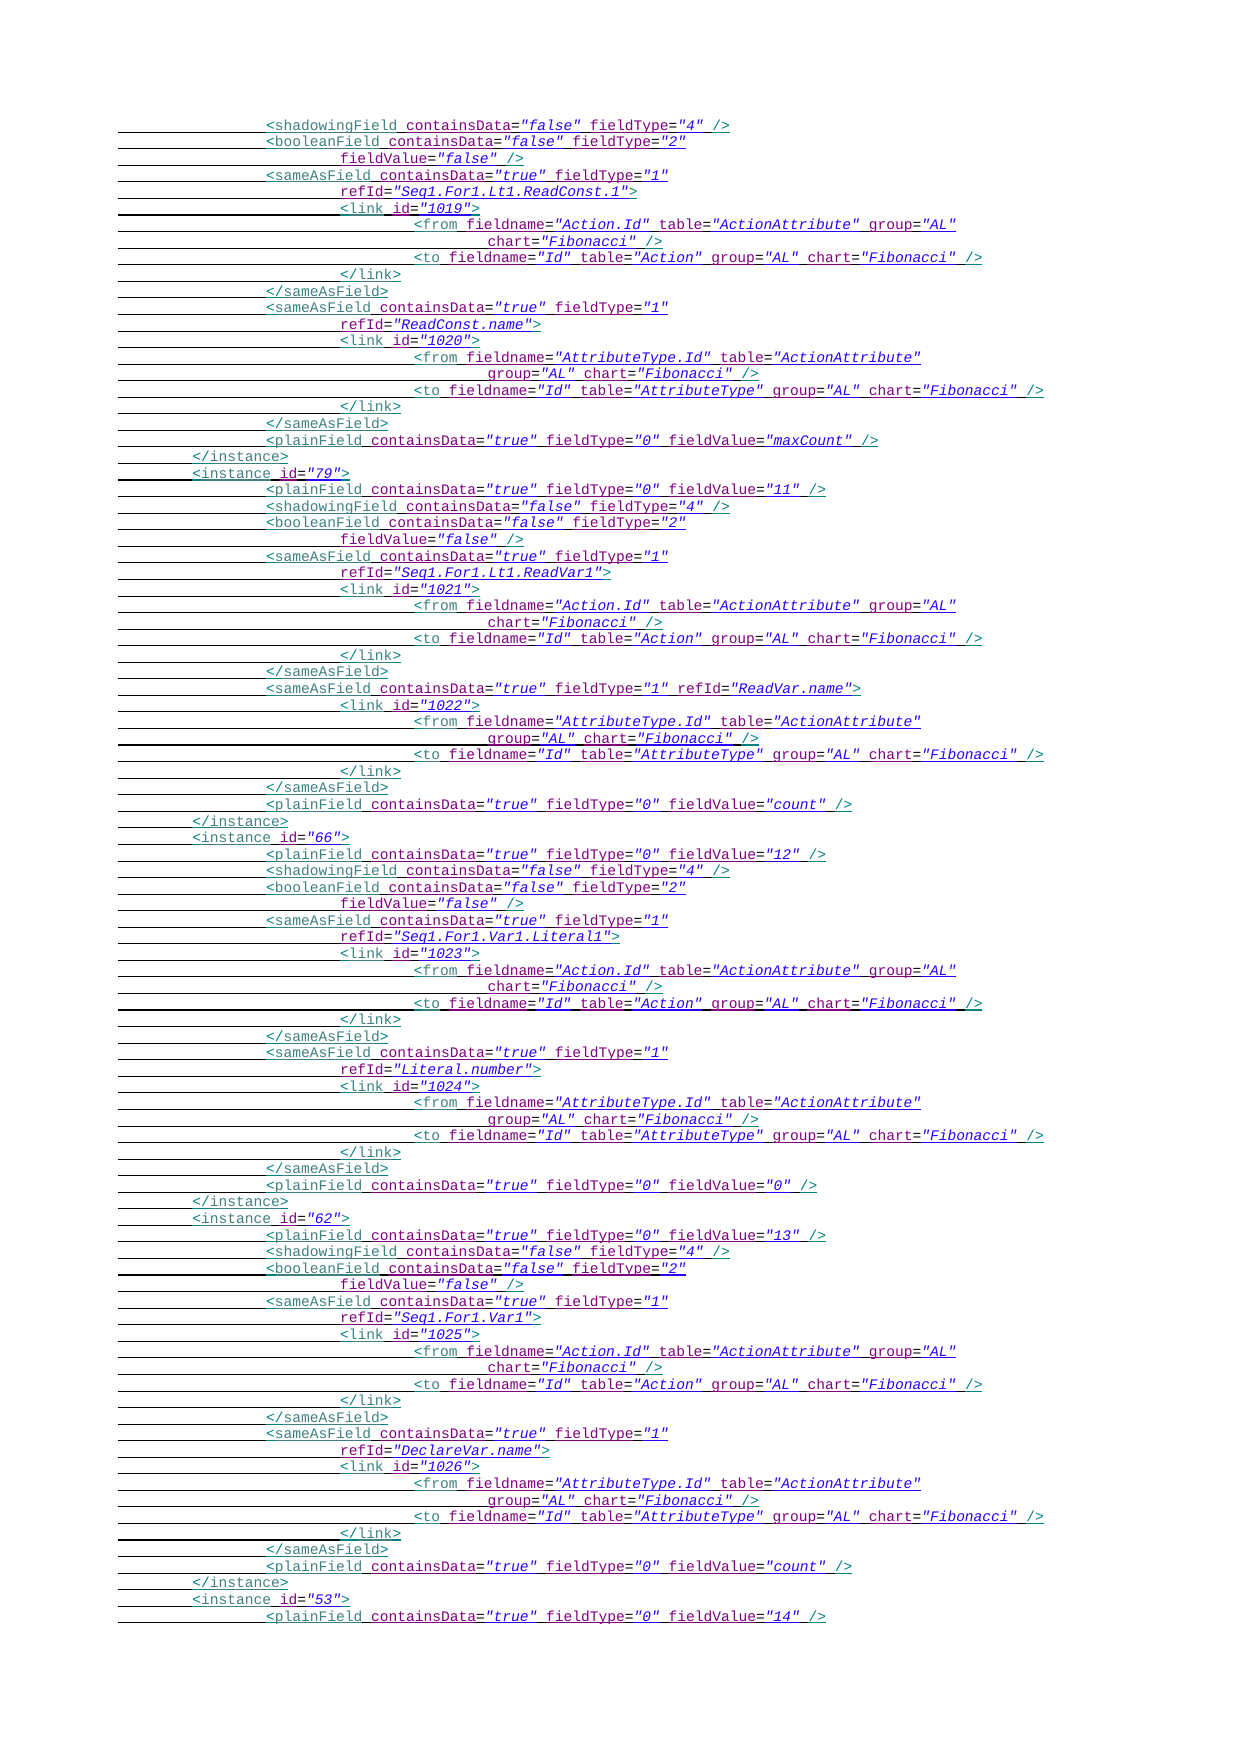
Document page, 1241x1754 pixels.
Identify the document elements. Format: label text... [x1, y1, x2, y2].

text </sameAsField> [118, 1162, 1122, 1178]
text group="AL" chart="Fibonacci" /> [118, 367, 1122, 383]
text <to fieldname="Id" table="Action" group="AL" chart="Fibonacci" /> [118, 996, 1122, 1012]
text </instance> [118, 1576, 1122, 1592]
text <link id="1023"> [118, 946, 1122, 963]
text <from fieldname="Action.Id" table="ActionAttribute" group="AL" [118, 1344, 1122, 1360]
text refId="DeclareVar.name"> [118, 1443, 1122, 1460]
text </sameAsField> [118, 1410, 1122, 1427]
text <from fieldname="AttributeType.Id" table="ActionAttribute" [118, 1476, 1122, 1493]
text refId="Seq1.For1.Var1"> [118, 1311, 1122, 1327]
text <plainField containsData="true" fieldType="0" fieldValue="13" /> [118, 1228, 1122, 1244]
text <link id="1019"> [118, 201, 1122, 217]
text chart="Fibonacci" /> [118, 615, 1122, 632]
text </link> [118, 1145, 1122, 1162]
text fieldValue="false" /> [118, 532, 1122, 549]
text refId="ReadConst.name"> [118, 317, 1122, 333]
text <link id="1022"> [118, 698, 1122, 714]
text <sameAsField containsData="true" fieldType="1" [118, 1046, 1122, 1062]
text <plainField containsData="true" fieldType="0" fieldValue="12" /> [118, 847, 1122, 863]
text </instance> [118, 1195, 1122, 1211]
text <plainField containsData="true" fieldType="0" fieldValue="14" /> [118, 1609, 1122, 1625]
text <instance id="53"> [118, 1592, 1122, 1609]
text <sameAsField containsData="true" fieldType="1" [118, 168, 1122, 184]
text <to fieldname="Id" table="AttributeType" group="AL" chart="Fibonacci" /> [118, 1509, 1122, 1526]
text <sameAsField containsData="true" fieldType="1" [118, 1294, 1122, 1311]
text <from fieldname="Action.Id" table="ActionAttribute" group="AL" [118, 217, 1122, 234]
text <sameAsField containsData="true" fieldType="1" [118, 1427, 1122, 1443]
text <link id="1026"> [118, 1460, 1122, 1476]
text refId="Literal.number"> [118, 1062, 1122, 1079]
text <shadowingField containsData="false" fieldType="4" /> [118, 499, 1122, 516]
text group="AL" chart="Fibonacci" /> [118, 1493, 1122, 1509]
text <booleanField containsData="false" fieldType="2" [118, 880, 1122, 897]
text chart="Fibonacci" /> [118, 1360, 1122, 1377]
text </sameAsField> [118, 284, 1122, 300]
text <to fieldname="Id" table="Action" group="AL" chart="Fibonacci" /> [118, 632, 1122, 648]
text <from fieldname="Action.Id" table="ActionAttribute" group="AL" [118, 598, 1122, 615]
text <instance id="79"> [118, 466, 1122, 482]
text </link> [118, 648, 1122, 665]
text <link id="1020"> [118, 333, 1122, 350]
text chart="Fibonacci" /> [118, 234, 1122, 251]
text <from fieldname="Action.Id" table="ActionAttribute" group="AL" [118, 963, 1122, 979]
text <plainField containsData="true" fieldType="0" fieldValue="count" /> [118, 1559, 1122, 1576]
text fieldValue="false" /> [118, 897, 1122, 913]
text </link> [118, 400, 1122, 416]
text <booleanField containsData="false" fieldType="2" [118, 135, 1122, 151]
text <sameAsField containsData="true" fieldType="1" [118, 300, 1122, 317]
text chart="Fibonacci" /> [118, 979, 1122, 996]
text <link id="1021"> [118, 582, 1122, 598]
text </sameAsField> [118, 1542, 1122, 1559]
text <booleanField containsData="false" fieldType="2" [118, 516, 1122, 532]
text <shadowingField containsData="false" fieldType="4" /> [118, 1244, 1122, 1261]
text <sameAsField containsData="true" fieldType="1" refId="ReadVar.name"> [118, 681, 1122, 698]
text <sameAsField containsData="true" fieldType="1" [118, 913, 1122, 930]
text <link id="1024"> [118, 1079, 1122, 1095]
text </instance> [118, 449, 1122, 466]
text <from fieldname="AttributeType.Id" table="ActionAttribute" [118, 350, 1122, 367]
text </sameAsField> [118, 665, 1122, 681]
text <plainField containsData="true" fieldType="0" fieldValue="11" /> [118, 482, 1122, 499]
text <booleanField containsData="false" fieldType="2" [118, 1261, 1122, 1277]
text fieldValue="false" /> [118, 1277, 1122, 1294]
text <to fieldname="Id" table="AttributeType" group="AL" chart="Fibonacci" /> [118, 1128, 1122, 1145]
text </link> [118, 764, 1122, 781]
text <instance id="66"> [118, 830, 1122, 847]
text </sameAsField> [118, 781, 1122, 797]
text refId="Seq1.For1.Lt1.ReadVar1"> [118, 565, 1122, 582]
text <from fieldname="AttributeType.Id" table="ActionAttribute" [118, 1095, 1122, 1112]
text <to fieldname="Id" table="AttributeType" group="AL" chart="Fibonacci" /> [118, 383, 1122, 400]
text </link> [118, 1012, 1122, 1029]
text <to fieldname="Id" table="Action" group="AL" chart="Fibonacci" /> [118, 251, 1122, 267]
text <plainField containsData="true" fieldType="0" fieldValue="count" /> [118, 797, 1122, 814]
text <to fieldname="Id" table="AttributeType" group="AL" chart="Fibonacci" /> [118, 747, 1122, 764]
text <to fieldname="Id" table="Action" group="AL" chart="Fibonacci" /> [118, 1377, 1122, 1393]
text <plainField containsData="true" fieldType="0" fieldValue="0" /> [118, 1178, 1122, 1195]
text </instance> [118, 814, 1122, 830]
text </sameAsField> [118, 1029, 1122, 1046]
text <sameAsField containsData="true" fieldType="1" [118, 549, 1122, 565]
text <instance id="62"> [118, 1211, 1122, 1228]
text group="AL" chart="Fibonacci" /> [118, 1112, 1122, 1128]
text </link> [118, 1526, 1122, 1542]
text refId="Seq1.For1.Var1.Literal1"> [118, 930, 1122, 946]
text </link> [118, 1393, 1122, 1410]
text group="AL" chart="Fibonacci" /> [118, 731, 1122, 747]
text <shadowingField containsData="false" fieldType="4" /> [118, 118, 1122, 135]
text <link id="1025"> [118, 1327, 1122, 1344]
text refId="Seq1.For1.Lt1.ReadConst.1"> [118, 184, 1122, 201]
text <plainField containsData="true" fieldType="0" fieldValue="maxCount" /> [118, 433, 1122, 449]
text fieldValue="false" /> [118, 151, 1122, 168]
text <from fieldname="AttributeType.Id" table="ActionAttribute" [118, 714, 1122, 731]
text </link> [118, 267, 1122, 284]
text <shadowingField containsData="false" fieldType="4" /> [118, 863, 1122, 880]
text </sameAsField> [118, 416, 1122, 433]
